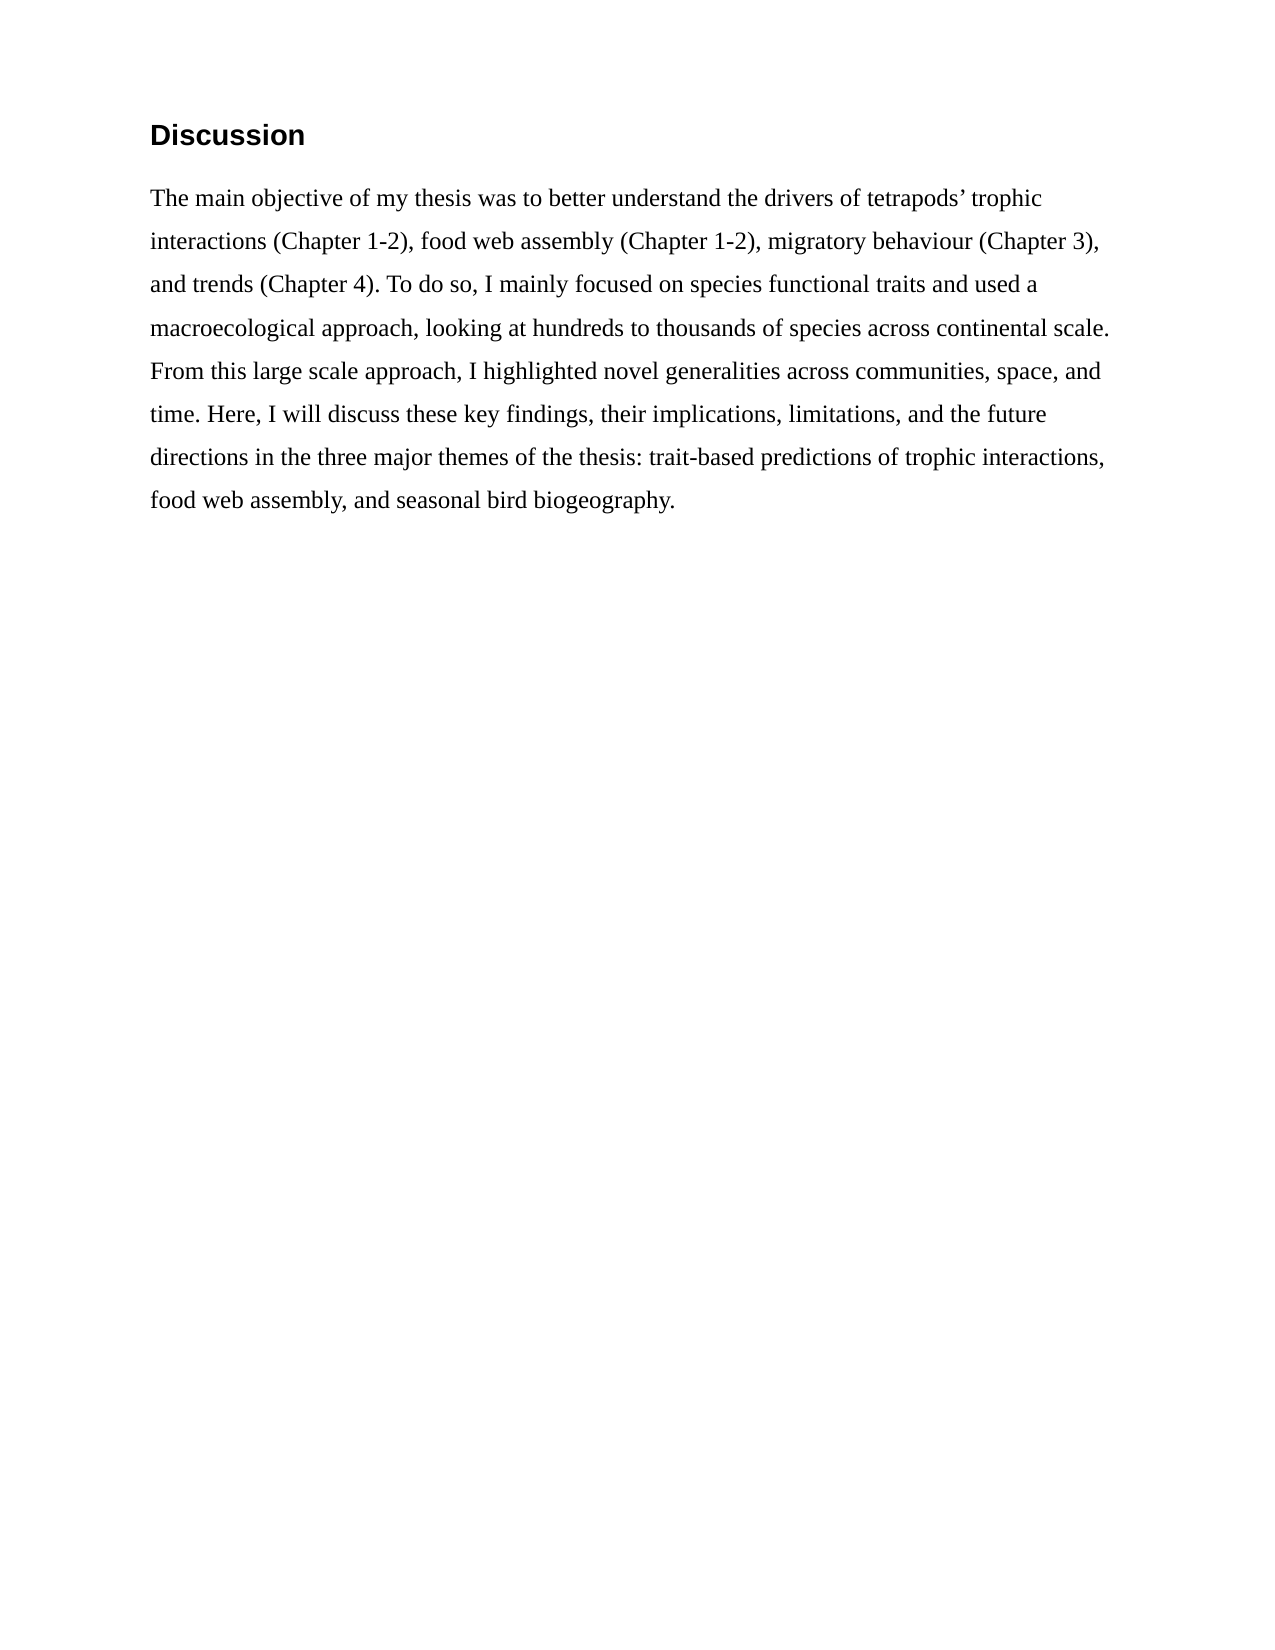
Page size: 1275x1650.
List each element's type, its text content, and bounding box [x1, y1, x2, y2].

subtitle Discussion [150, 118, 1125, 152]
text The main objective of my thesis was to better understand the drivers of tetrapods’ trophic interactions (Chapter 1-2), food web assembly (Chapter 1-2), migratory behaviour (Chapter 3), and trends (Chapter 4). To do so, I mainly focused on species functional traits and used a macroecological approach, looking at hundreds to thousands of species across continental scale. From this large scale approach, I highlighted novel generalities across communities, space, and time. Here, I will discuss these key findings, their implications, limitations, and the future directions in the three major themes of the thesis: trait-based predictions of trophic interactions, food web assembly, and seasonal bird biogeography. [150, 183, 1125, 514]
